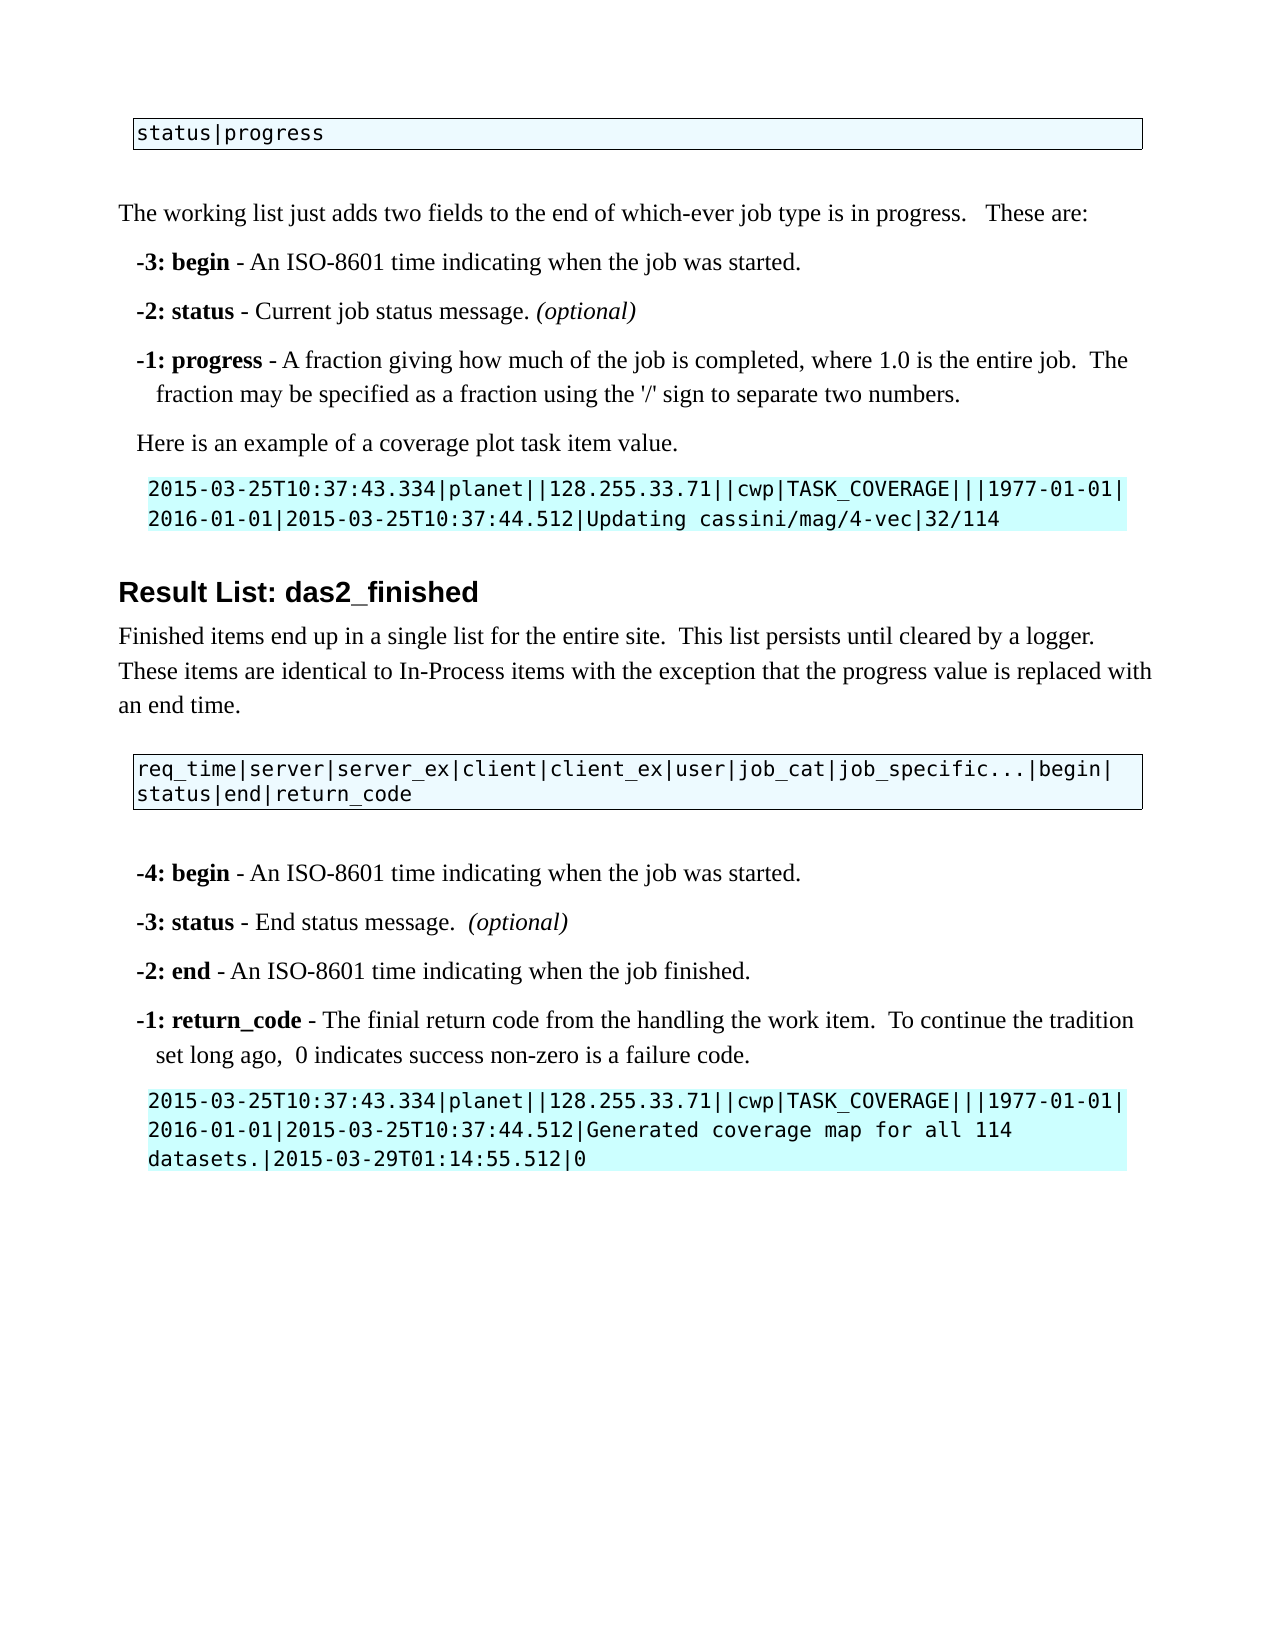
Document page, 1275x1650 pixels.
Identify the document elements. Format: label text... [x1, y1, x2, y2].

text 2015-03-25T10:37:43.334|planet||128.255.33.71||cwp|TASK_COVERAGE|||1977-01-01|2016-01-01|2015-03-25T10:37:44.512|Updating cassini/mag/4-vec|32/114 [148, 477, 1127, 531]
text status|progress [134, 119, 1142, 149]
text The working list just adds two fields to the end of which-ever job type is in progress. These are: [118, 198, 1157, 226]
text 2015-03-25T10:37:43.334|planet||128.255.33.71||cwp|TASK_COVERAGE|||1977-01-01|2016-01-01|2015-03-25T10:37:44.512|Generated coverage map for all 114 datasets.|2015-03-29T01:14:55.512|0 [148, 1089, 1127, 1171]
list -3: begin - An ISO-8601 time indicating when the job was started. [136, 247, 1157, 276]
subtitle Result List: das2_finished [118, 575, 1157, 609]
text req_time|server|server_ex|client|client_ex|user|job_cat|job_specific...|begin|status|end|return_code [134, 755, 1142, 809]
list -2: status - Current job status message. (optional) [136, 296, 1157, 324]
text Finished items end up in a single list for the entire site. This list persists until cleared by a logger. These items are identical to In-Process items with the exception that the progress value is replaced with an end time. [118, 621, 1157, 719]
list Here is an example of a coverage plot task item value. [136, 428, 1157, 457]
list -1: return_code - The finial return code from the handling the work item. To continue the tradition set long ago, 0 indicates success non-zero is a failure code. [136, 1005, 1157, 1068]
list -4: begin - An ISO-8601 time indicating when the job was started. [136, 858, 1157, 887]
list -2: end - An ISO-8601 time indicating when the job finished. [136, 956, 1157, 985]
list -3: status - End status message. (optional) [136, 907, 1157, 936]
list -1: progress - A fraction giving how much of the job is completed, where 1.0 is the entire job. The fraction may be specified as a fraction using the '/' sign to separate two numbers. [136, 345, 1157, 408]
